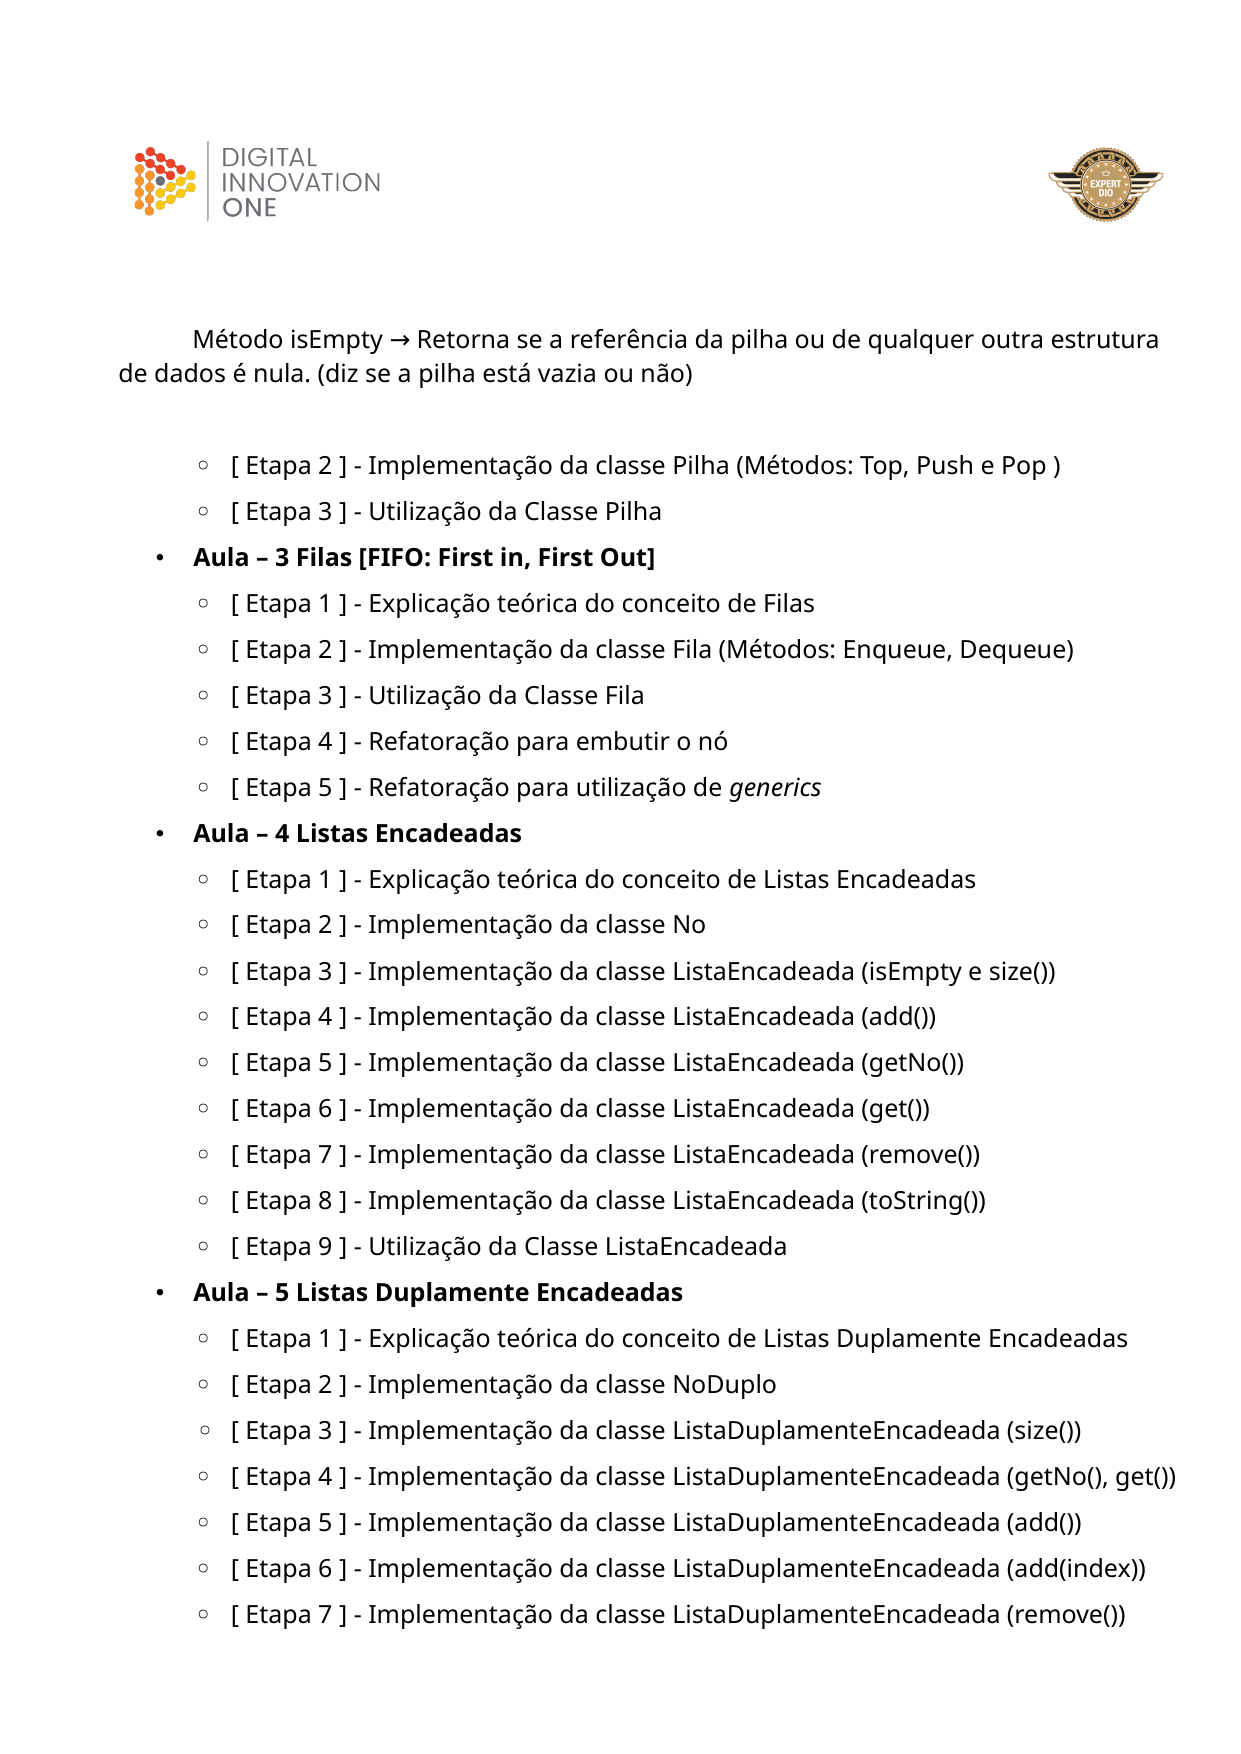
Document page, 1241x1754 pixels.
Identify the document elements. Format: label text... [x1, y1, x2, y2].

list [ Etapa 6 ] - Implementação da classe ListaEncadeada (get()) [193, 1091, 1187, 1125]
picture [1047, 126, 1165, 244]
list [ Etapa 3 ] - Implementação da classe ListaDuplamenteEncadeada (size()) [195, 1412, 1187, 1447]
list [ Etapa 7 ] - Implementação da classe ListaEncadeada (remove()) [193, 1137, 1187, 1171]
list [ Etapa 4 ] - Refatoração para embutir o nó [193, 723, 1187, 757]
list [ Etapa 5 ] - Refatoração para utilização de generics [193, 769, 1187, 803]
list [ Etapa 2 ] - Implementação da classe Fila (Métodos: Enqueue, Dequeue) [193, 632, 1187, 666]
list Aula – 3 Filas [FIFO: First in, First Out] [156, 540, 1187, 574]
list [ Etapa 2 ] - Implementação da classe No [193, 907, 1187, 941]
list [ Etapa 1 ] - Explicação teórica do conceito de Listas Encadeadas [193, 861, 1187, 895]
list [ Etapa 3 ] - Utilização da Classe Fila [193, 677, 1187, 712]
list [ Etapa 6 ] - Implementação da classe ListaDuplamenteEncadeada (add(index)) [193, 1550, 1187, 1584]
list Aula – 4 Listas Encadeadas [156, 815, 1187, 849]
list [ Etapa 3 ] - Utilização da Classe Pilha [193, 494, 1187, 528]
list [ Etapa 2 ] - Implementação da classe Pilha (Métodos: Top, Push e Pop ) [193, 448, 1187, 482]
list Aula – 5 Listas Duplamente Encadeadas [156, 1275, 1187, 1309]
list [ Etapa 5 ] - Implementação da classe ListaDuplamenteEncadeada (add()) [193, 1504, 1187, 1538]
list [ Etapa 8 ] - Implementação da classe ListaEncadeada (toString()) [193, 1183, 1187, 1217]
list [ Etapa 4 ] - Implementação da classe ListaEncadeada (add()) [193, 999, 1187, 1033]
text Método isEmpty → Retorna se a referência da pilha ou de qualquer outra estrutura de dados é nula. (diz se a pilha está vazia ou não) [118, 322, 1187, 390]
list [ Etapa 5 ] - Implementação da classe ListaEncadeada (getNo()) [193, 1045, 1187, 1079]
list [ Etapa 3 ] - Implementação da classe ListaEncadeada (isEmpty e size()) [193, 953, 1187, 987]
picture [118, 132, 397, 230]
list [ Etapa 7 ] - Implementação da classe ListaDuplamenteEncadeada (remove()) [193, 1596, 1187, 1630]
list [ Etapa 2 ] - Implementação da classe NoDuplo [193, 1367, 1187, 1401]
list [ Etapa 9 ] - Utilização da Classe ListaEncadeada [193, 1229, 1187, 1263]
list [ Etapa 1 ] - Explicação teórica do conceito de Filas [193, 586, 1187, 620]
list [ Etapa 1 ] - Explicação teórica do conceito de Listas Duplamente Encadeadas [193, 1321, 1187, 1355]
list [ Etapa 4 ] - Implementação da classe ListaDuplamenteEncadeada (getNo(), get()) [193, 1458, 1187, 1492]
